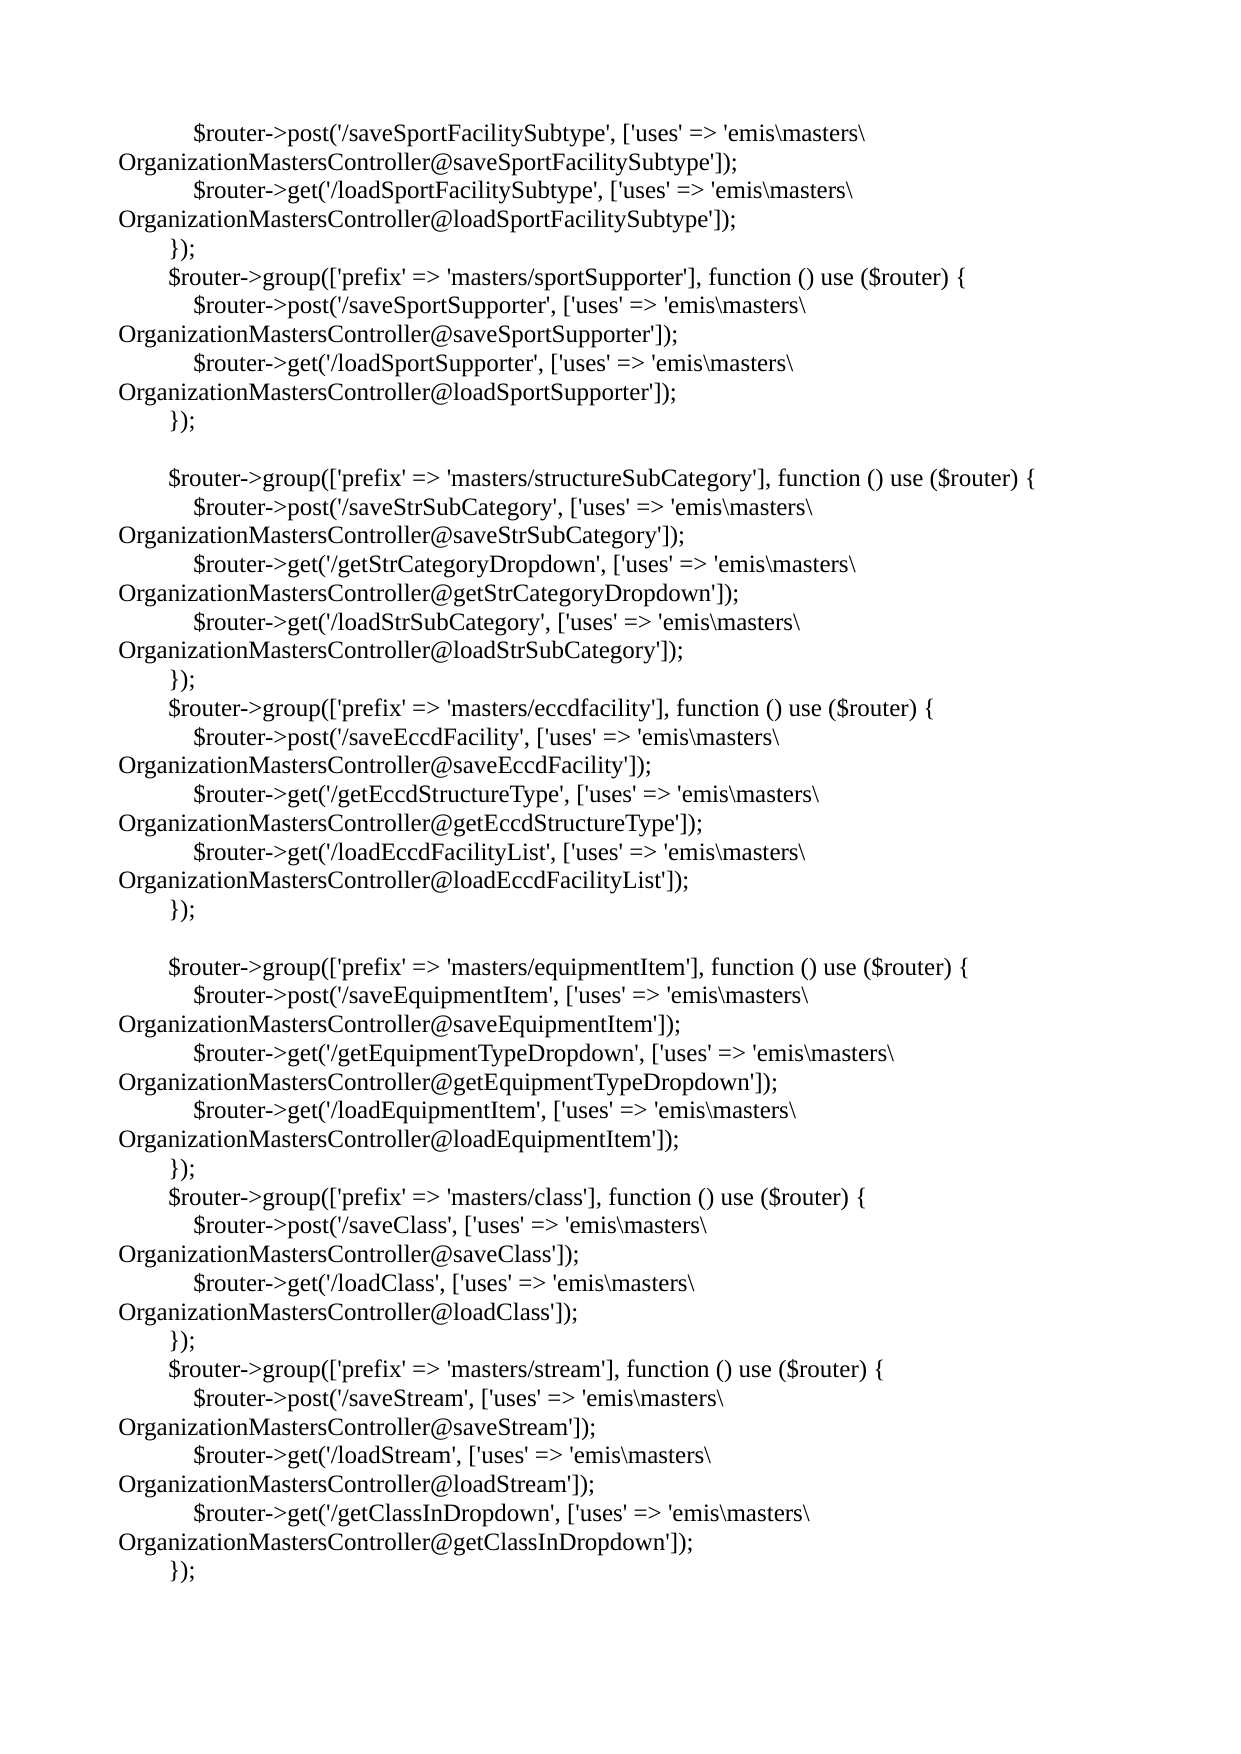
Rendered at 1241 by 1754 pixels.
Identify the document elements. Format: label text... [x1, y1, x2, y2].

text $router->post('/saveEccdFacility', ['uses' => 'emis\masters\OrganizationMastersController@saveEccdFacility']); [118, 722, 1122, 779]
text $router->group(['prefix' => 'masters/equipmentItem'], function () use ($router) { [118, 952, 1122, 981]
text }); [118, 1556, 1122, 1584]
text $router->get('/loadStrSubCategory', ['uses' => 'emis\masters\OrganizationMastersController@loadStrSubCategory']); [118, 607, 1122, 664]
text $router->get('/loadClass', ['uses' => 'emis\masters\OrganizationMastersController@loadClass']); [118, 1268, 1122, 1326]
text $router->get('/loadStream', ['uses' => 'emis\masters\OrganizationMastersController@loadStream']); [118, 1441, 1122, 1498]
text $router->post('/saveClass', ['uses' => 'emis\masters\OrganizationMastersController@saveClass']); [118, 1211, 1122, 1268]
text $router->get('/loadEccdFacilityList', ['uses' => 'emis\masters\OrganizationMastersController@loadEccdFacilityList']); [118, 837, 1122, 894]
text $router->post('/saveStream', ['uses' => 'emis\masters\OrganizationMastersController@saveStream']); [118, 1383, 1122, 1441]
text $router->get('/getEquipmentTypeDropdown', ['uses' => 'emis\masters\OrganizationMastersController@getEquipmentTypeDropdown']); [118, 1038, 1122, 1096]
text }); [118, 894, 1122, 923]
text $router->group(['prefix' => 'masters/eccdfacility'], function () use ($router) { [118, 693, 1122, 722]
text $router->get('/loadEquipmentItem', ['uses' => 'emis\masters\OrganizationMastersController@loadEquipmentItem']); [118, 1096, 1122, 1153]
text $router->get('/loadSportFacilitySubtype', ['uses' => 'emis\masters\OrganizationMastersController@loadSportFacilitySubtype']); [118, 176, 1122, 233]
text $router->group(['prefix' => 'masters/class'], function () use ($router) { [118, 1182, 1122, 1211]
text $router->group(['prefix' => 'masters/structureSubCategory'], function () use ($router) { [118, 463, 1122, 492]
text }); [118, 406, 1122, 434]
text $router->get('/getStrCategoryDropdown', ['uses' => 'emis\masters\OrganizationMastersController@getStrCategoryDropdown']); [118, 549, 1122, 607]
text }); [118, 1153, 1122, 1182]
text $router->post('/saveEquipmentItem', ['uses' => 'emis\masters\OrganizationMastersController@saveEquipmentItem']); [118, 981, 1122, 1038]
text $router->post('/saveStrSubCategory', ['uses' => 'emis\masters\OrganizationMastersController@saveStrSubCategory']); [118, 492, 1122, 549]
text $router->get('/getEccdStructureType', ['uses' => 'emis\masters\OrganizationMastersController@getEccdStructureType']); [118, 779, 1122, 837]
text $router->group(['prefix' => 'masters/stream'], function () use ($router) { [118, 1354, 1122, 1383]
text $router->post('/saveSportSupporter', ['uses' => 'emis\masters\OrganizationMastersController@saveSportSupporter']); [118, 291, 1122, 348]
text $router->post('/saveSportFacilitySubtype', ['uses' => 'emis\masters\OrganizationMastersController@saveSportFacilitySubtype']); [118, 118, 1122, 176]
text $router->get('/getClassInDropdown', ['uses' => 'emis\masters\OrganizationMastersController@getClassInDropdown']); [118, 1498, 1122, 1556]
text $router->get('/loadSportSupporter', ['uses' => 'emis\masters\OrganizationMastersController@loadSportSupporter']); [118, 348, 1122, 406]
text }); [118, 233, 1122, 262]
text }); [118, 664, 1122, 693]
text $router->group(['prefix' => 'masters/sportSupporter'], function () use ($router) { [118, 262, 1122, 291]
text }); [118, 1326, 1122, 1354]
